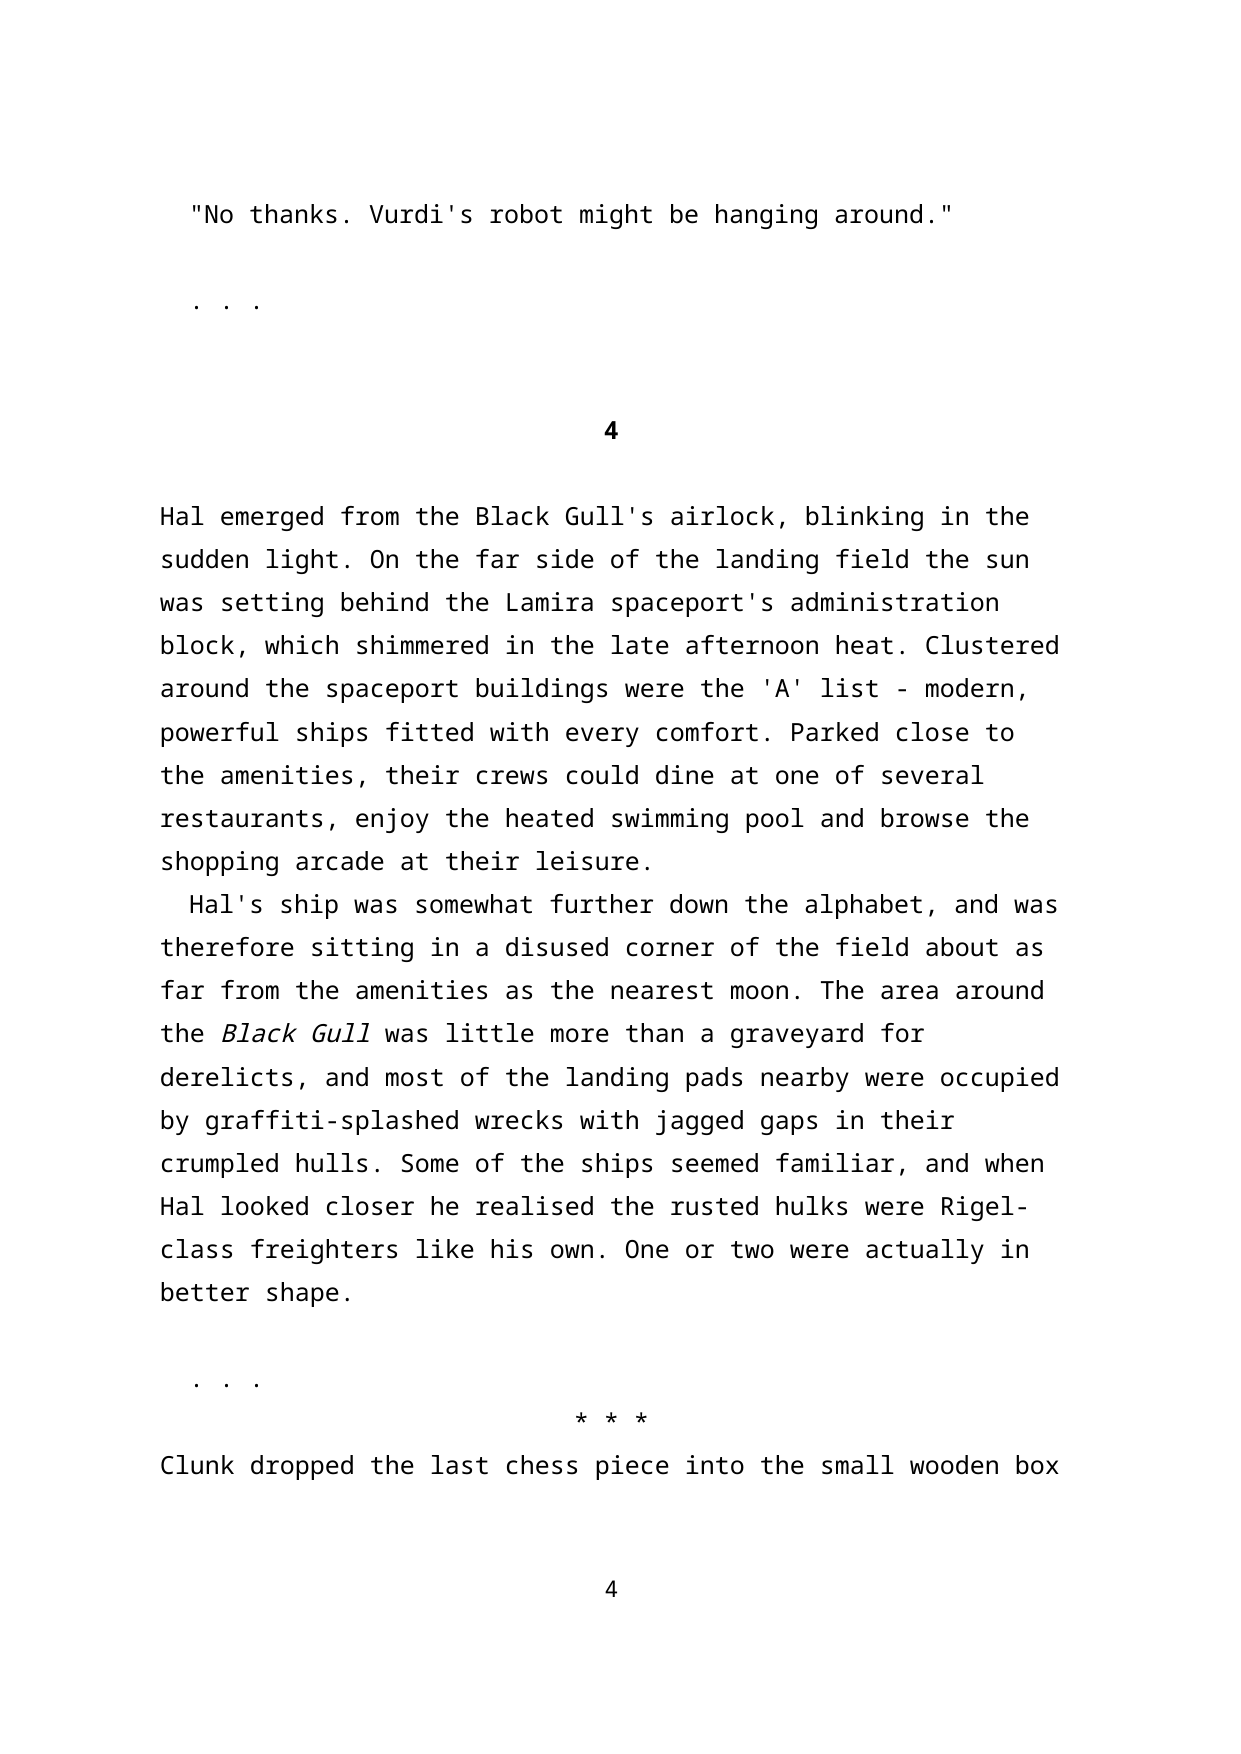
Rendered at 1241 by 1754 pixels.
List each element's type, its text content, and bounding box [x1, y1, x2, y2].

text Hal's ship was somewhat further down the alphabet, and was therefore sitting in a disused corner of the field about as far from the amenities as the nearest moon. The area around the Black Gull was little more than a graveyard for derelicts, and most of the landing pads nearby were occupied by graffiti-splashed wrecks with jagged gaps in their crumpled hulls. Some of the ships seemed familiar, and when Hal looked closer he realised the rusted hulks were Rigel-class freighters like his own. One or two were actually in better shape. [159, 879, 1063, 1310]
subtitle 4 [159, 404, 1063, 448]
text "No thanks. Vurdi's robot might be hanging around." [159, 189, 1063, 232]
text Clunk dropped the last chess piece into the small wooden box [159, 1439, 1063, 1483]
text . . . [159, 1353, 1063, 1396]
text Hal emerged from the Black Gull's airlock, blinking in the sudden light. On the far side of the landing field the sun was setting behind the Lamira spaceport's administration block, which shimmered in the late afternoon heat. Clustered around the spaceport buildings were the 'A' list - modern, powerful ships fitted with every comfort. Parked close to the amenities, their crews could dine at one of several restaurants, enjoy the heated swimming pool and browse the shopping arcade at their leisure. [159, 491, 1063, 879]
text . . . [159, 275, 1063, 318]
subtitle * * * [159, 1396, 1063, 1439]
